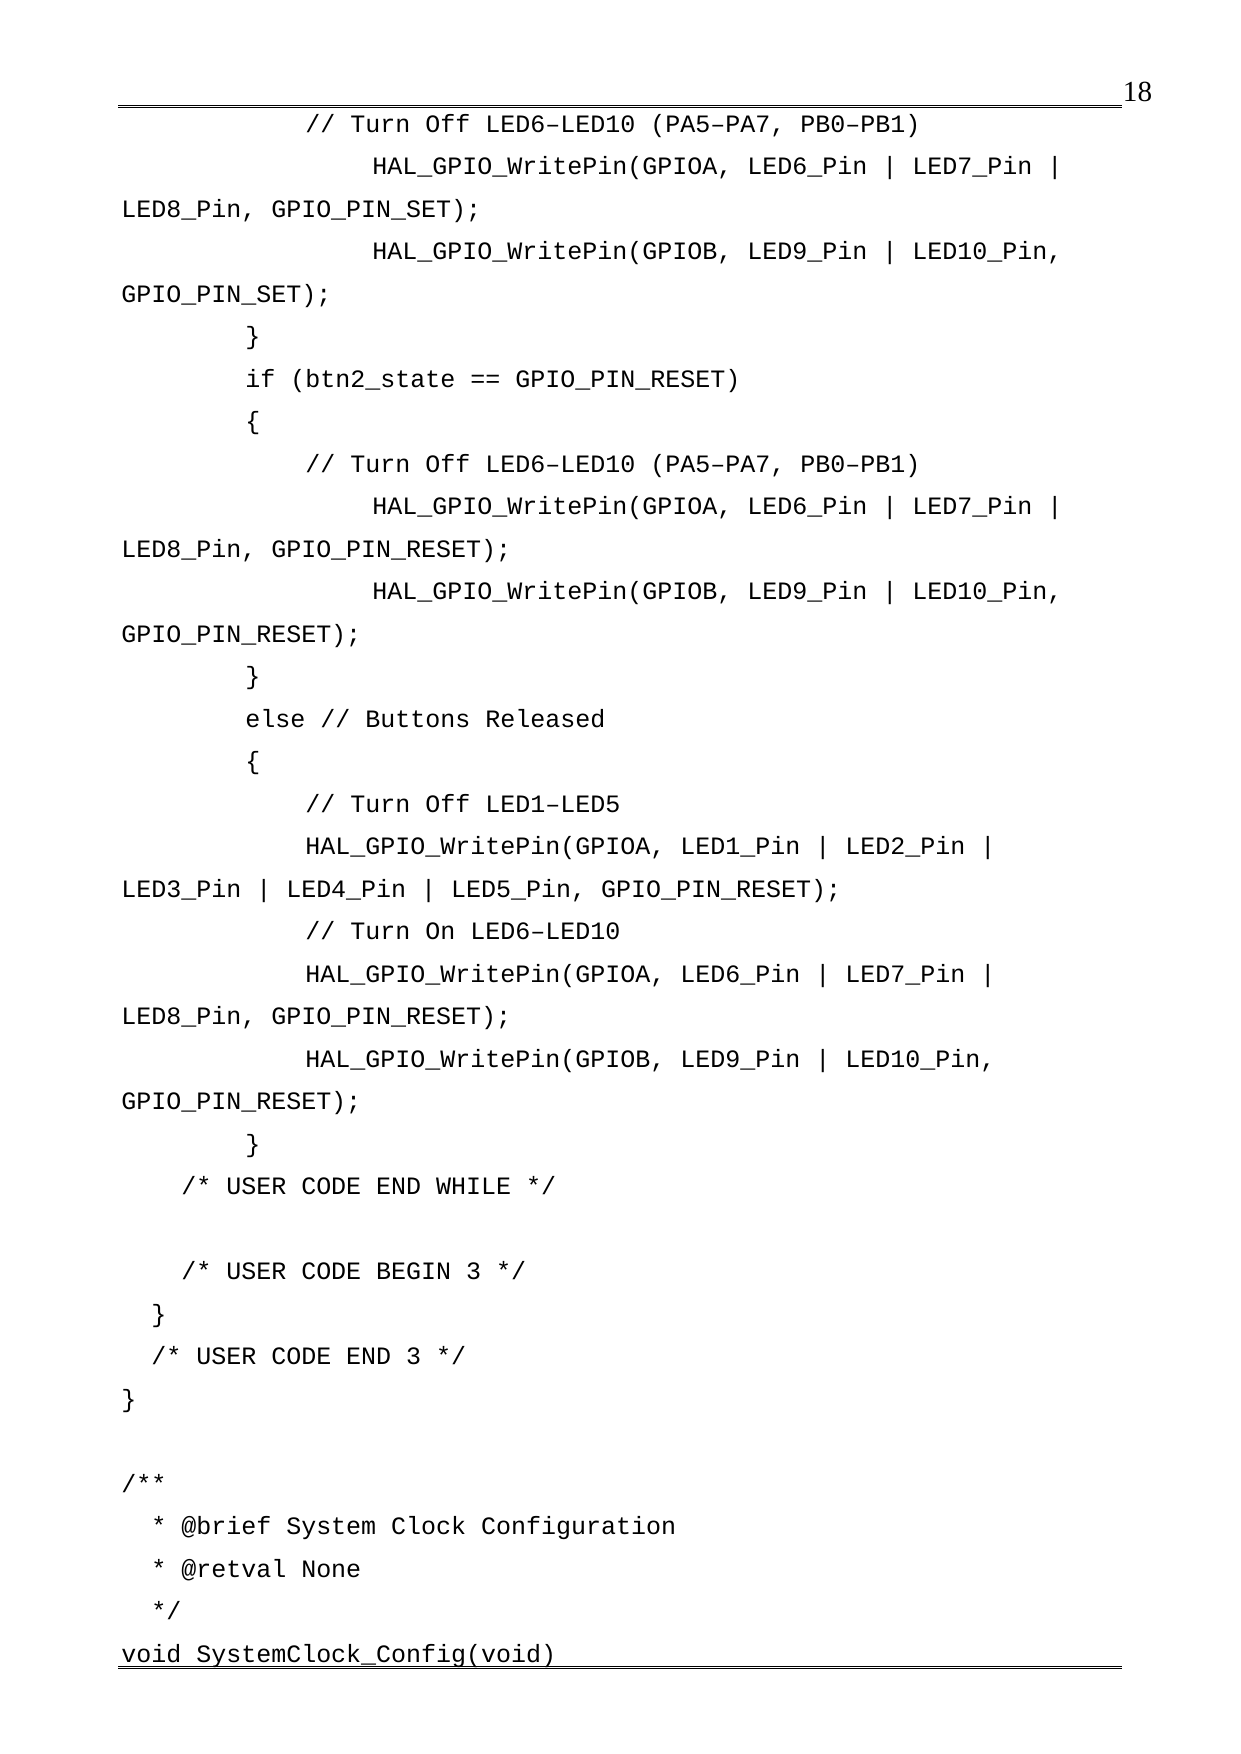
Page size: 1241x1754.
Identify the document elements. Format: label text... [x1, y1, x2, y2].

text { [118, 403, 1122, 437]
text HAL_GPIO_WritePin(GPIOA, LED6_Pin | LED7_Pin | LED8_Pin, GPIO_PIN_RESET); [118, 955, 1122, 1032]
text /* USER CODE BEGIN 3 */ [118, 1253, 1122, 1287]
text HAL_GPIO_WritePin(GPIOB, LED9_Pin | LED10_Pin, GPIO_PIN_RESET); [118, 573, 1122, 649]
text } [118, 318, 1122, 352]
text */ [118, 1593, 1122, 1627]
text void SystemClock_Config(void) [118, 1635, 1122, 1666]
text /** [118, 1465, 1122, 1499]
text else // Buttons Released [118, 700, 1122, 734]
text * @retval None [118, 1550, 1122, 1584]
text // Turn Off LED6–LED10 (PA5–PA7, PB0–PB1) [118, 445, 1122, 479]
text } [118, 1125, 1122, 1159]
text HAL_GPIO_WritePin(GPIOB, LED9_Pin | LED10_Pin, GPIO_PIN_SET); [118, 233, 1122, 309]
text HAL_GPIO_WritePin(GPIOA, LED6_Pin | LED7_Pin | LED8_Pin, GPIO_PIN_RESET); [118, 488, 1122, 564]
text HAL_GPIO_WritePin(GPIOB, LED9_Pin | LED10_Pin, GPIO_PIN_RESET); [118, 1040, 1122, 1117]
text // Turn Off LED1–LED5 [118, 785, 1122, 819]
text } [118, 658, 1122, 692]
text HAL_GPIO_WritePin(GPIOA, LED1_Pin | LED2_Pin | LED3_Pin | LED4_Pin | LED5_Pin, GPIO_PIN_RESET); [118, 828, 1122, 904]
text // Turn Off LED6–LED10 (PA5–PA7, PB0–PB1) [118, 108, 1122, 139]
text if (btn2_state == GPIO_PIN_RESET) [118, 360, 1122, 394]
text } [118, 1380, 1122, 1414]
text /* USER CODE END WHILE */ [118, 1168, 1122, 1202]
text // Turn On LED6–LED10 [118, 913, 1122, 947]
text } [118, 1295, 1122, 1329]
text { [118, 743, 1122, 777]
text /* USER CODE END 3 */ [118, 1338, 1122, 1372]
text HAL_GPIO_WritePin(GPIOA, LED6_Pin | LED7_Pin | LED8_Pin, GPIO_PIN_SET); [118, 148, 1122, 224]
text * @brief System Clock Configuration [118, 1508, 1122, 1542]
